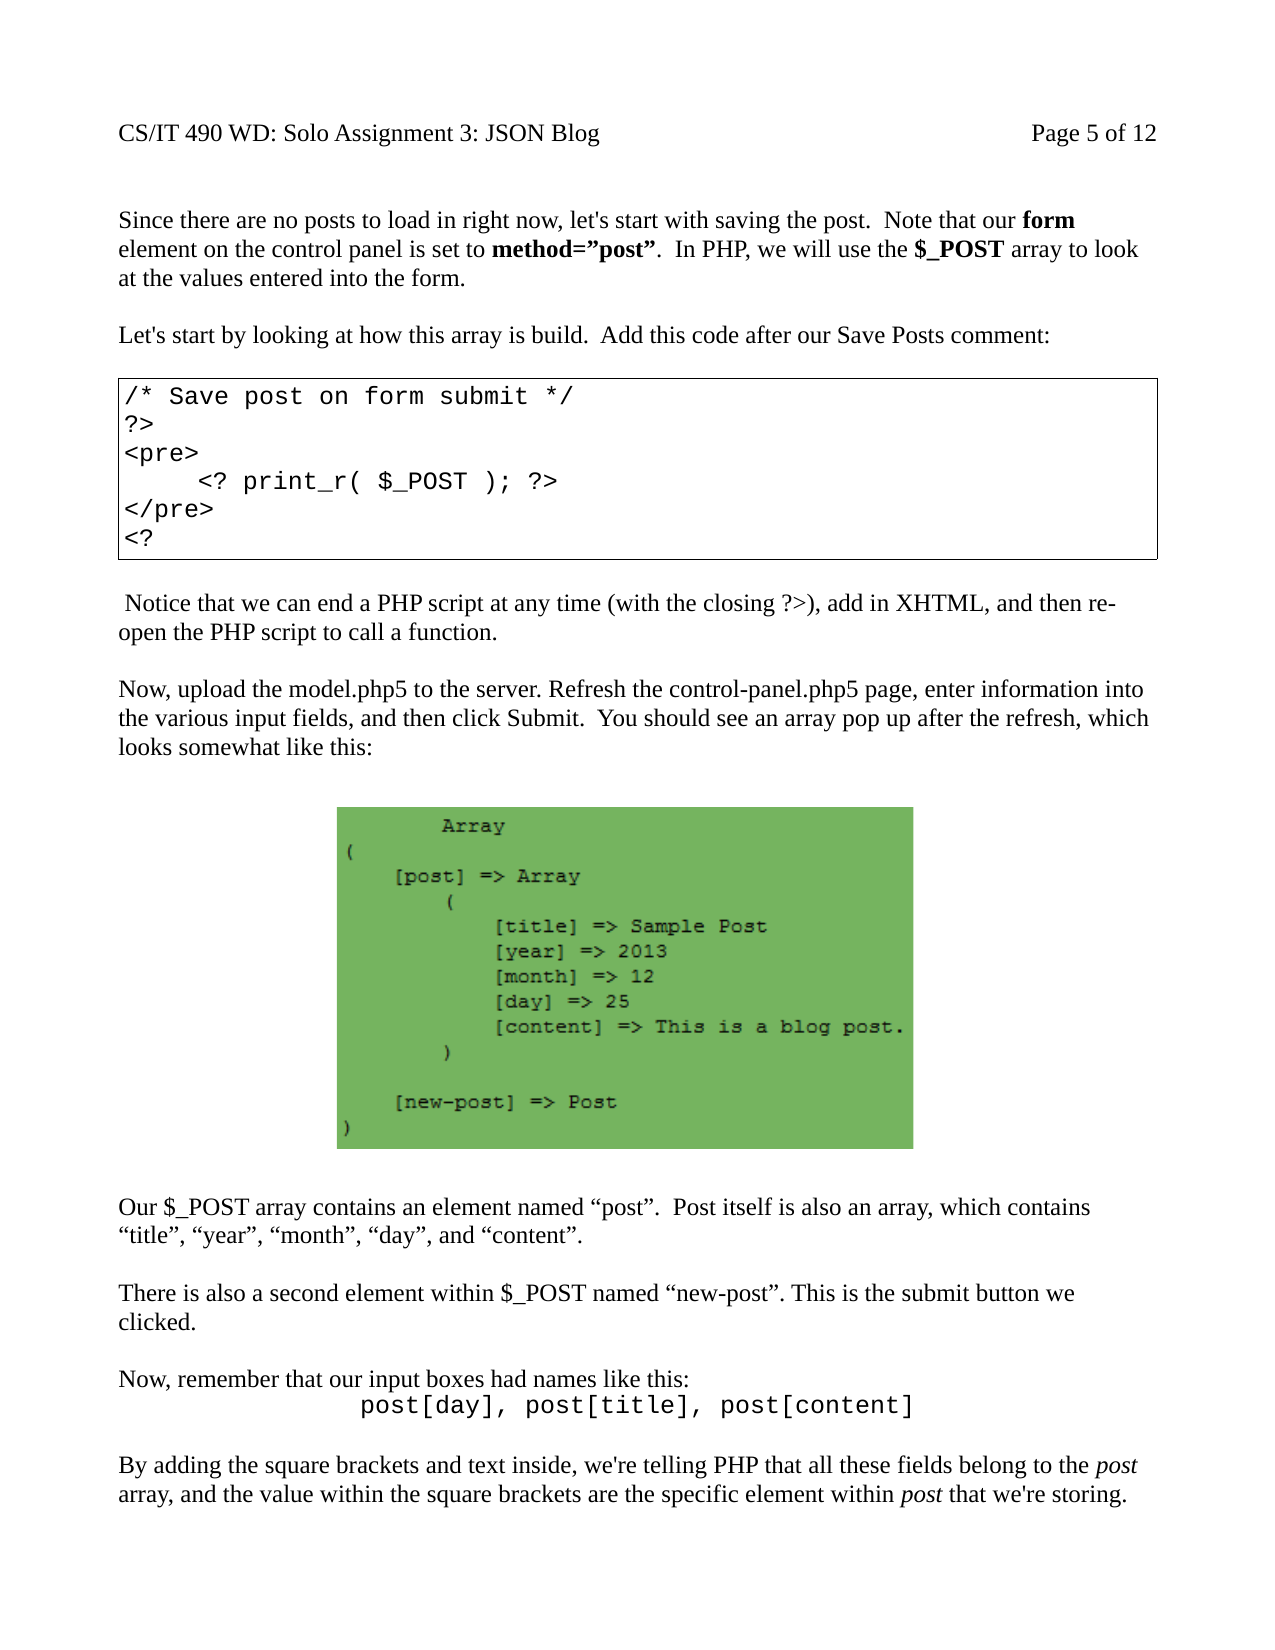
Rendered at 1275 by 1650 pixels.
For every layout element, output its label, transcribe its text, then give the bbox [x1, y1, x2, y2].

text Now, remember that our input boxes had names like this: [118, 1364, 1157, 1393]
table_header /* Save post on form submit */ ?> <pre> <? print_r( $_POST ); ?> </pre> <? [119, 379, 1157, 559]
text By adding the square brackets and text inside, we're telling PHP that all these fields belong to the post array, and the value within the square brackets are the specific element within post that we're storing. [118, 1450, 1157, 1508]
text There is also a second element within $_POST named “new-post”. This is the submit button we clicked. [118, 1278, 1157, 1336]
picture [336, 807, 914, 1149]
text post[day], post[title], post[content] [118, 1393, 1157, 1421]
text Now, upload the model.php5 to the server. Refresh the control-panel.php5 page, enter information into the various input fields, and then click Submit. You should see an array pop up after the refresh, which looks somewhat like this: [118, 674, 1157, 761]
text Let's start by looking at how this array is build. Add this code after our Save Posts comment: [118, 320, 1157, 349]
text Since there are no posts to load in right now, let's start with saving the post. Note that our form element on the control panel is set to method=”post”. In PHP, we will use the $_POST array to look at the values entered into the form. [118, 205, 1157, 291]
text Our $_POST array contains an element named “post”. Post itself is also an array, which contains “title”, “year”, “month”, “day”, and “content”. [118, 1192, 1157, 1249]
text Notice that we can end a PHP script at any time (with the closing ?>), add in XHTML, and then re-open the PHP script to call a function. [118, 588, 1157, 646]
